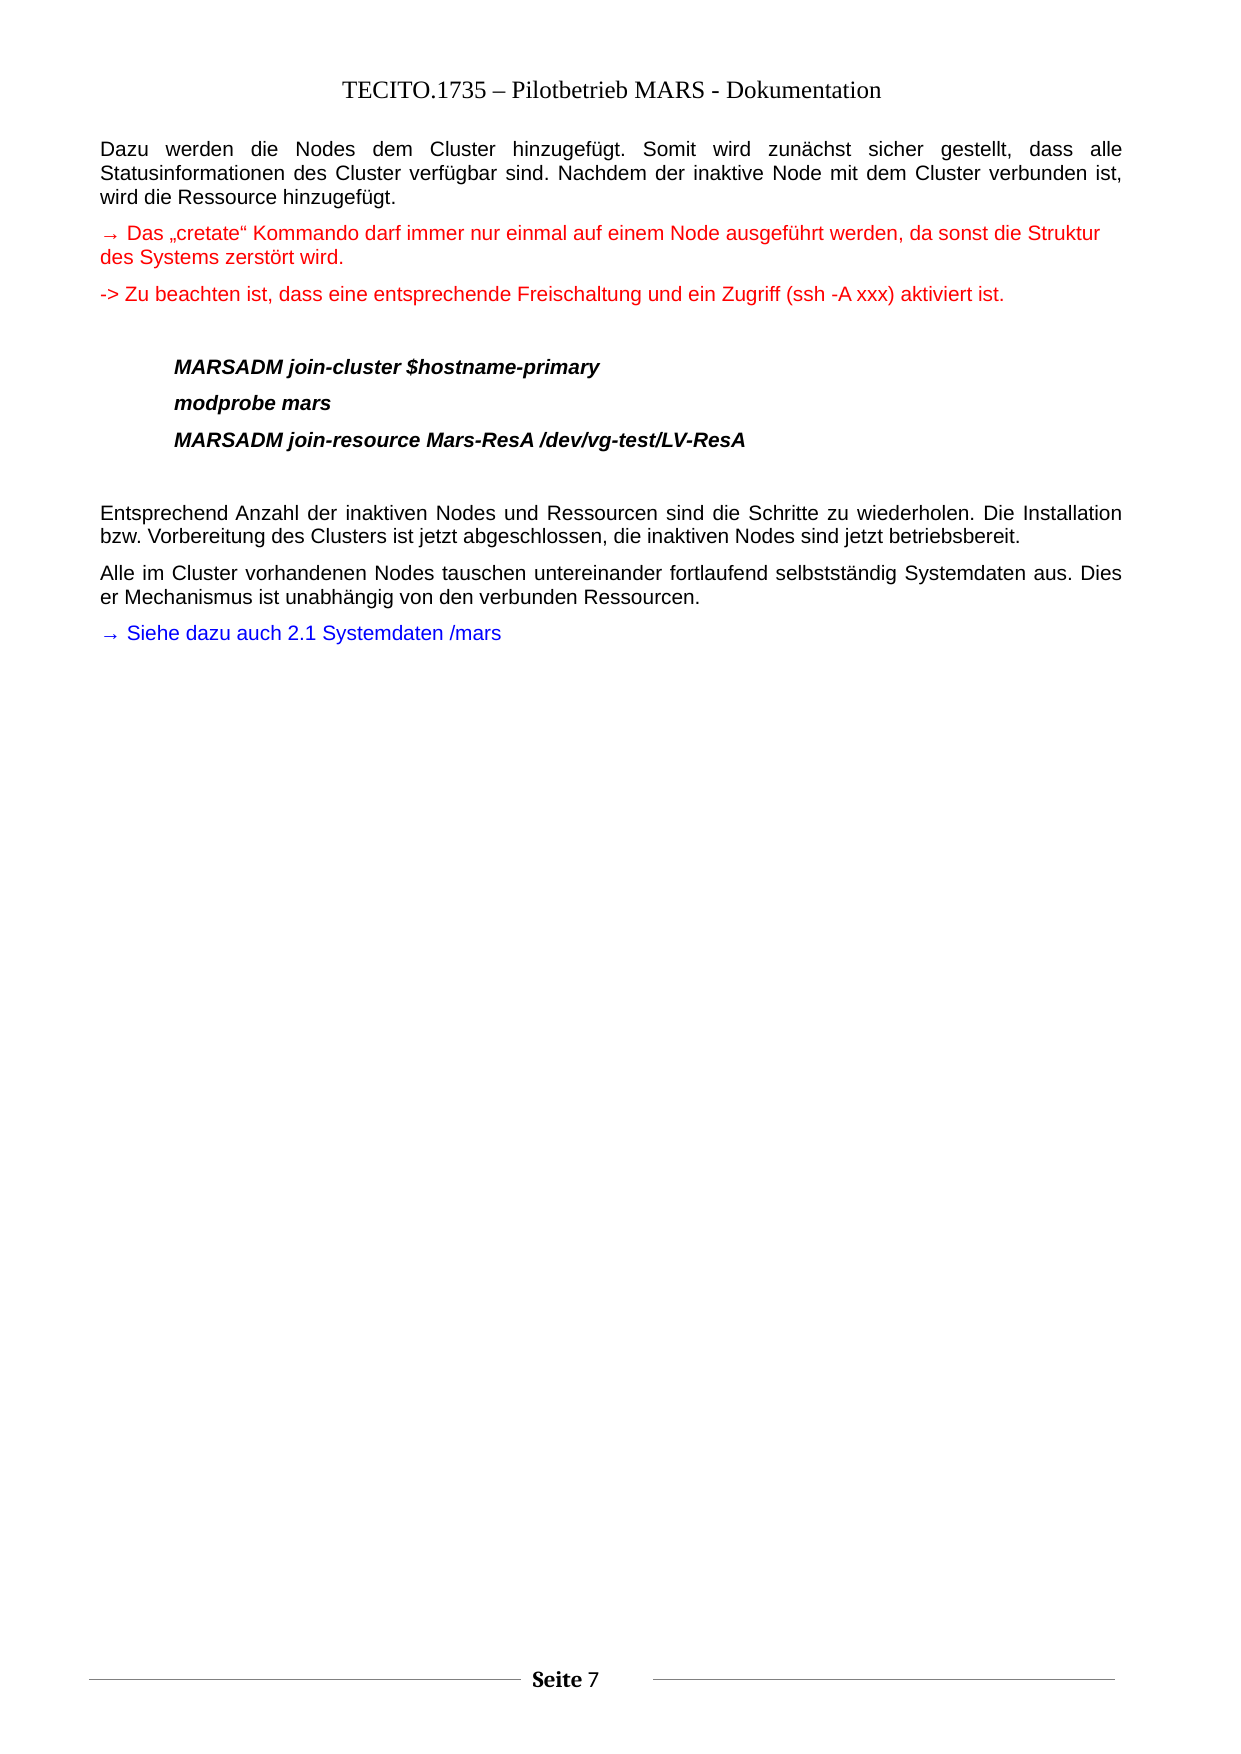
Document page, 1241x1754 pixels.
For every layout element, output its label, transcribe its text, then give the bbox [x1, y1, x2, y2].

text MARSADM join-resource Mars-ResA /dev/vg-test/LV-ResA [174, 427, 1123, 451]
text → Siehe dazu auch 2.1 Systemdaten /mars [100, 621, 1123, 645]
text Alle im Cluster vorhandenen Nodes tauschen untereinander fortlaufend selbstständig Systemdaten aus. Dies er Mechanismus ist unabhängig von den verbunden Ressourcen. [100, 561, 1123, 609]
text modprobe mars [100, 391, 1123, 415]
text -> Zu beachten ist, dass eine entsprechende Freischaltung und ein Zugriff (ssh -A xxx) aktiviert ist. [100, 282, 1123, 306]
text → Das „cretate“ Kommando darf immer nur einmal auf einem Node ausgeführt werden, da sonst die Struktur des Systems zerstört wird. [100, 221, 1123, 269]
text Dazu werden die Nodes dem Cluster hinzugefügt. Somit wird zunächst sicher gestellt, dass alle Statusinformationen des Cluster verfügbar sind. Nachdem der inaktive Node mit dem Cluster verbunden ist, wird die Ressource hinzugefügt. [100, 137, 1123, 209]
text Entsprechend Anzahl der inaktiven Nodes und Ressourcen sind die Schritte zu wiederholen. Die Installation bzw. Vorbereitung des Clusters ist jetzt abgeschlossen, die inaktiven Nodes sind jetzt betriebsbereit. [100, 500, 1123, 548]
text MARSADM join-cluster $hostname-primary [174, 354, 1123, 378]
